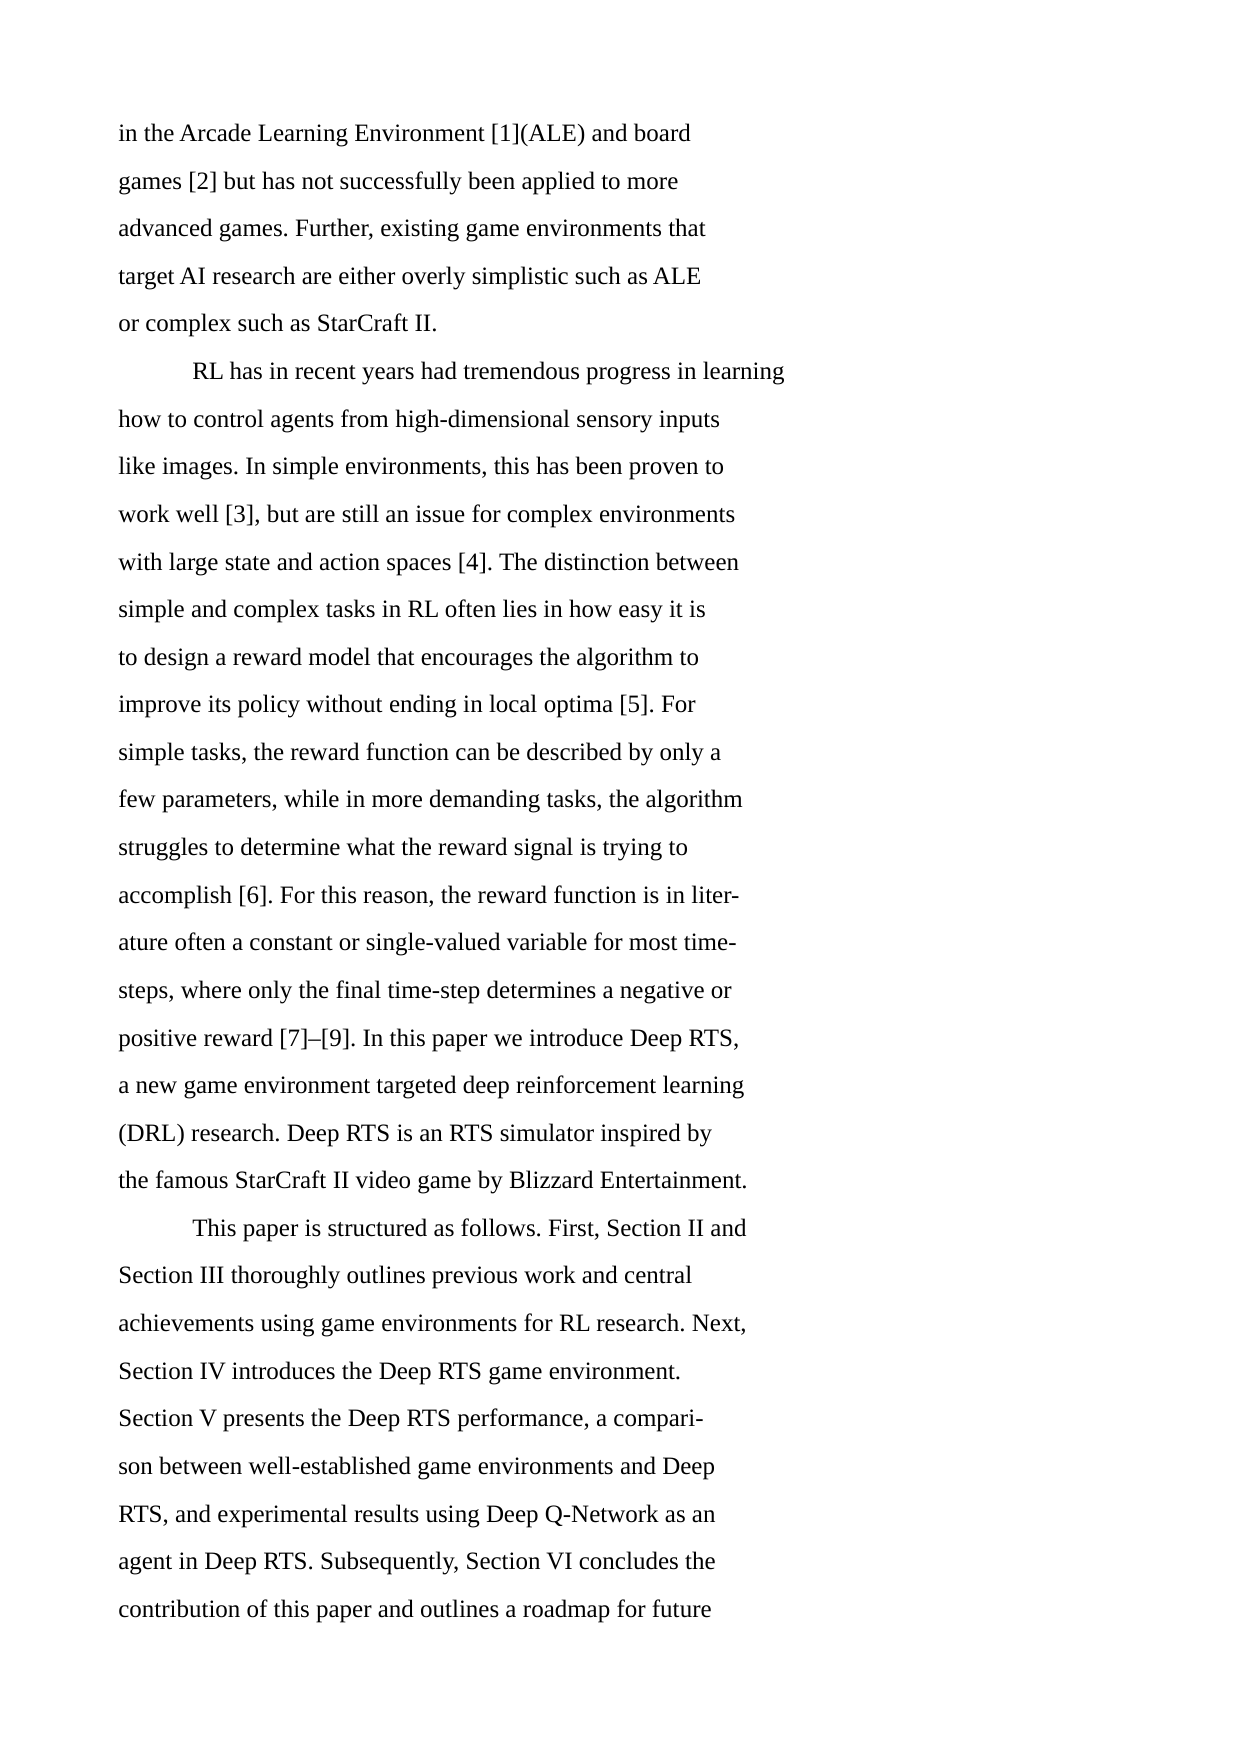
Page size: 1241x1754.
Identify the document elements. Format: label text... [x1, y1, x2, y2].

text few parameters, while in more demanding tasks, the algorithm [118, 784, 1122, 813]
text This paper is structured as follows. First, Section II and [118, 1213, 1122, 1242]
text agent in Deep RTS. Subsequently, Section VI concludes the [118, 1546, 1122, 1575]
text struggles to determine what the reward signal is trying to [118, 832, 1122, 861]
text RTS, and experimental results using Deep Q-Network as an [118, 1499, 1122, 1527]
text ature often a constant or single-valued variable for most time- [118, 927, 1122, 956]
text simple tasks, the reward function can be described by only a [118, 737, 1122, 766]
text positive reward [7]–[9]. In this paper we introduce Deep RTS, [118, 1023, 1122, 1051]
text accomplish [6]. For this reason, the reward function is in liter- [118, 880, 1122, 908]
text advanced games. Further, existing game environments that [118, 213, 1122, 242]
text achievements using game environments for RL research. Next, [118, 1308, 1122, 1337]
text Section IV introduces the Deep RTS game environment. [118, 1356, 1122, 1384]
text with large state and action spaces [4]. The distinction between [118, 547, 1122, 575]
text target AI research are either overly simplistic such as ALE [118, 261, 1122, 290]
text contribution of this paper and outlines a roadmap for future [118, 1594, 1122, 1623]
text Section V presents the Deep RTS performance, a compari- [118, 1403, 1122, 1432]
text son between well-established game environments and Deep [118, 1451, 1122, 1480]
text improve its policy without ending in local optima [5]. For [118, 689, 1122, 718]
text Section III thoroughly outlines previous work and central [118, 1261, 1122, 1289]
text like images. In simple environments, this has been proven to [118, 451, 1122, 480]
text the famous StarCraft II video game by Blizzard Entertainment. [118, 1165, 1122, 1194]
text or complex such as StarCraft II. [118, 308, 1122, 337]
text how to control agents from high-dimensional sensory inputs [118, 404, 1122, 432]
text work well [3], but are still an issue for complex environments [118, 499, 1122, 528]
text (DRL) research. Deep RTS is an RTS simulator inspired by [118, 1118, 1122, 1147]
text games [2] but has not successfully been applied to more [118, 166, 1122, 194]
text a new game environment targeted deep reinforcement learning [118, 1070, 1122, 1099]
text simple and complex tasks in RL often lies in how easy it is [118, 594, 1122, 623]
text steps, where only the final time-step determines a negative or [118, 975, 1122, 1004]
text in the Arcade Learning Environment [1](ALE) and board [118, 118, 1122, 147]
text to design a reward model that encourages the algorithm to [118, 642, 1122, 671]
text RL has in recent years had tremendous progress in learning [118, 356, 1122, 385]
